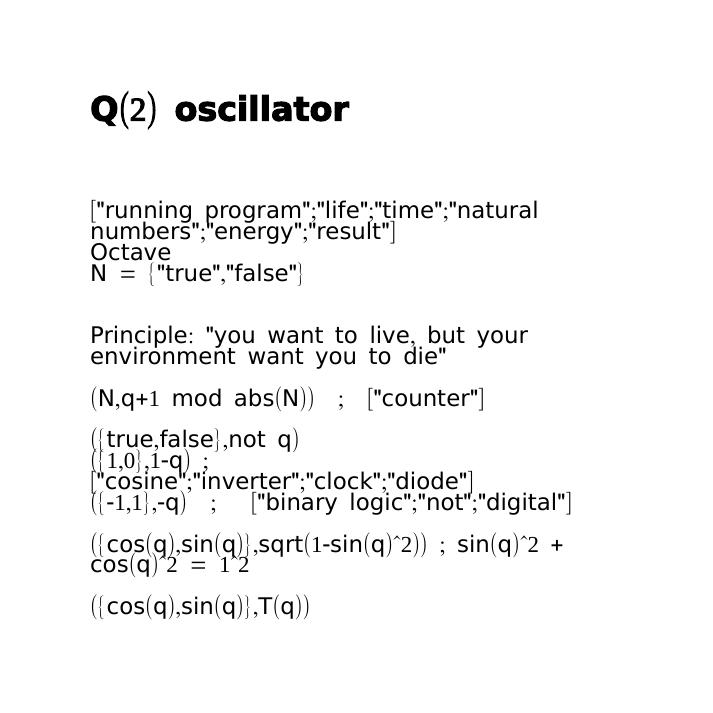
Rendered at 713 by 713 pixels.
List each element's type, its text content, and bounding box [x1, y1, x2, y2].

text [570, 494, 622, 515]
text [483, 390, 622, 411]
text ({true,false},not q) [90, 432, 622, 453]
text ["running program";"life";"time";"natural numbers";"energy";"result"] [90, 203, 622, 244]
text ({1,0},1-q) ; ["cosine";"inverter";"clock";"diode"] [90, 453, 622, 494]
text ["counter"] [370, 390, 482, 411]
subtitle Q(2) oscillator [90, 97, 125, 128]
text ({cos(q),sin(q)},sqrt(1-sin(q)^2)) ; sin(q)^2 + cos(q)^2 = 1^2 [90, 536, 622, 578]
text ["binary logic";"not";"digital"] [253, 494, 569, 515]
text (N,q+1 mod abs(N)) ; [90, 390, 369, 411]
text Principle: "you want to live, but your environment want you to die" [90, 328, 622, 369]
text N = {"true","false"} [90, 265, 622, 286]
text ({cos(q),sin(q)},T(q)) [90, 598, 622, 619]
subtitle Q(2) oscillator [151, 97, 622, 128]
text ({-1,1},-q) ; [90, 494, 252, 515]
subtitle Q(2) oscillator [124, 97, 152, 128]
text Octave [90, 244, 622, 265]
